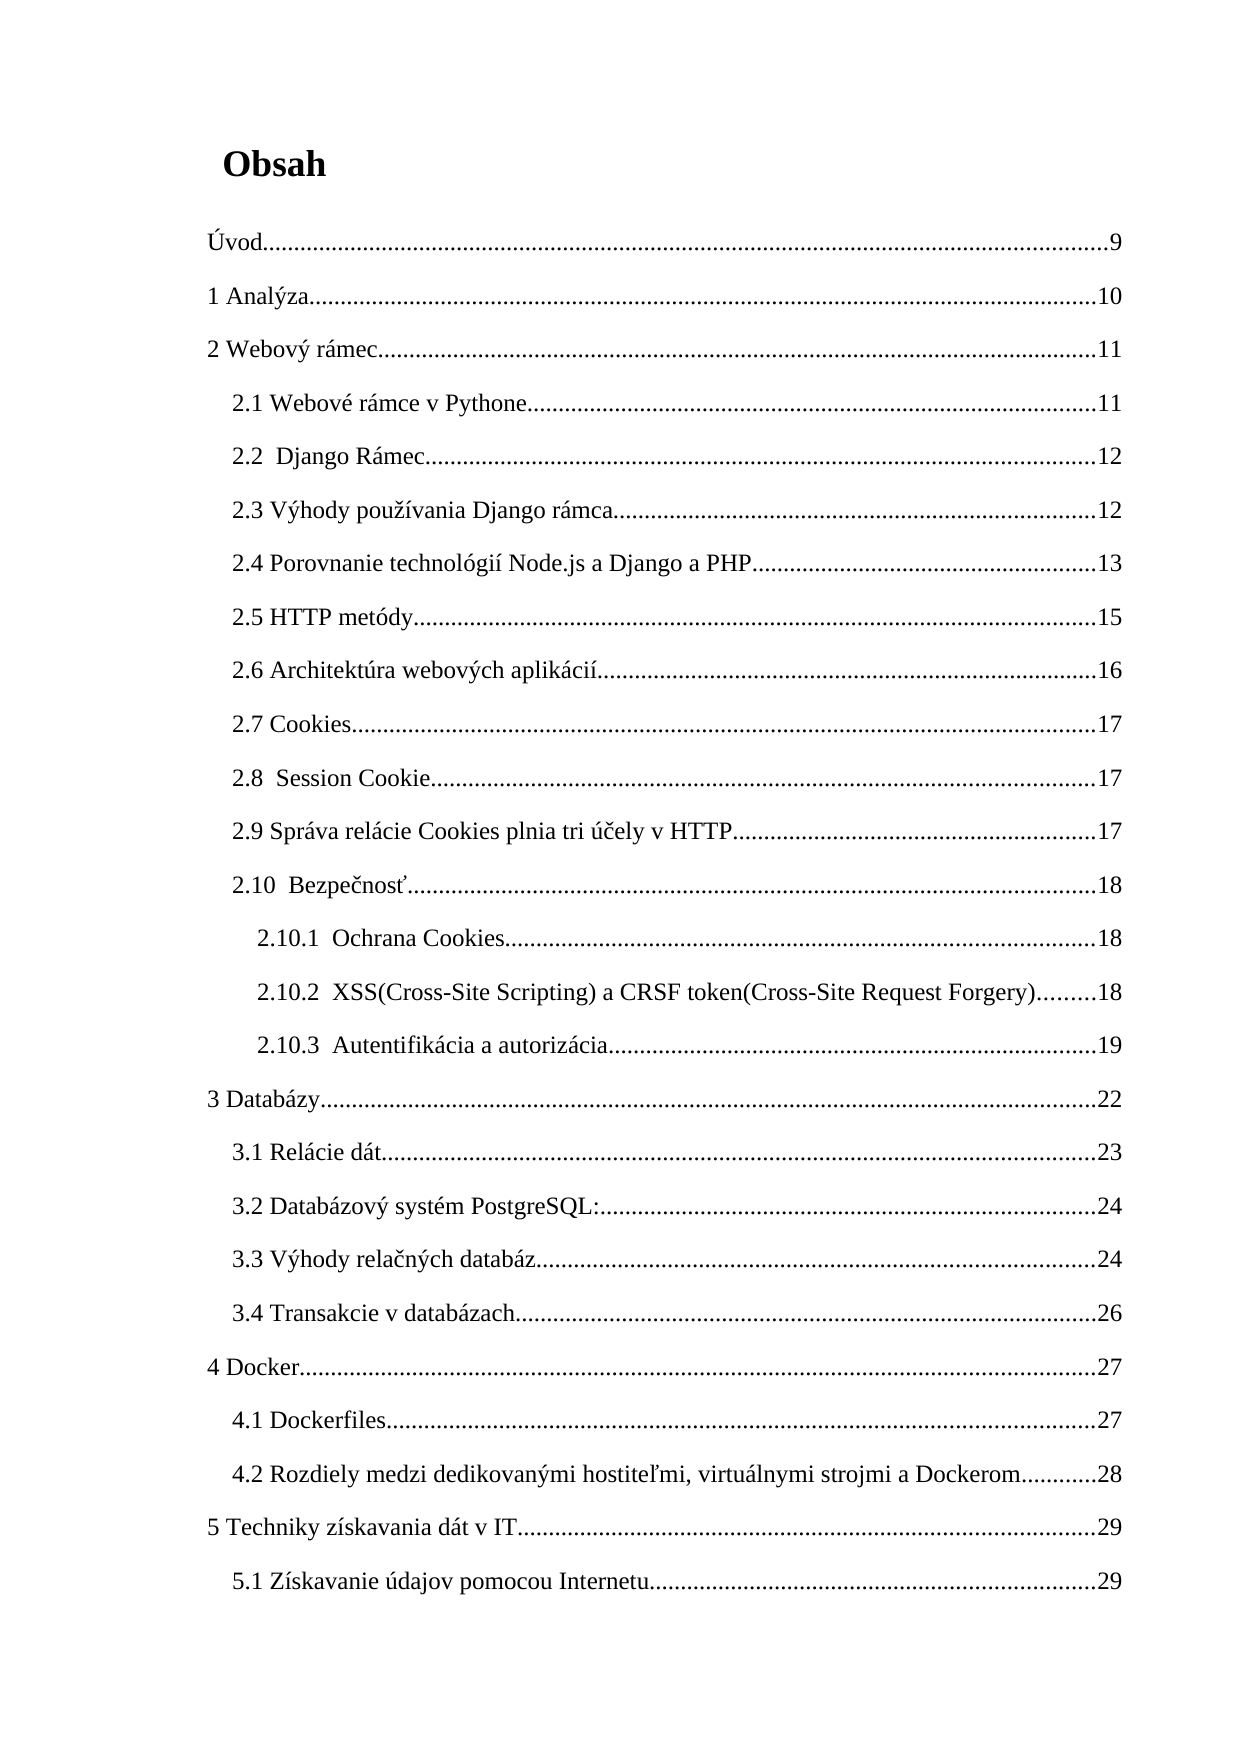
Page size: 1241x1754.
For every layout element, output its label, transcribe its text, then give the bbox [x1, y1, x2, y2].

subtitle Obsah [222, 142, 1122, 185]
text 2.1 Webové rámce v Pythone 11 [202, 388, 1122, 417]
text 2.8 Session Cookie 17 [202, 763, 1122, 791]
text 3.3 Výhody relačných databáz 24 [202, 1244, 1122, 1273]
text 2.10.2 XSS(Cross-Site Scripting) a CRSF token(Cross-Site Request Forgery) 18 [227, 977, 1122, 1006]
text 2.6 Architektúra webových aplikácií 16 [202, 656, 1122, 684]
text 5 Techniky získavania dát v IT 29 [177, 1512, 1122, 1541]
text 2 Webový rámec 11 [177, 334, 1122, 363]
text 3.4 Transakcie v databázach 26 [202, 1298, 1122, 1327]
text 4.2 Rozdiely medzi dedikovanými hostiteľmi, virtuálnymi strojmi a Dockerom 28 [202, 1459, 1122, 1487]
text 3.2 Databázový systém PostgreSQL: 24 [202, 1191, 1122, 1220]
text 2.2 Django Rámec 12 [202, 441, 1122, 470]
text Úvod 9 [177, 227, 1122, 256]
text 1 Analýza 10 [177, 281, 1122, 309]
text 3.1 Relácie dát 23 [202, 1137, 1122, 1166]
text 2.10.1 Ochrana Cookies 18 [227, 923, 1122, 952]
text 2.10 Bezpečnosť 18 [202, 870, 1122, 898]
text 2.4 Porovnanie technológií Node.js a Django a PHP 13 [202, 548, 1122, 577]
text 4.1 Dockerfiles 27 [202, 1405, 1122, 1434]
text 3 Databázy 22 [177, 1084, 1122, 1113]
text 2.7 Cookies 17 [202, 709, 1122, 738]
text 2.9 Správa relácie Cookies plnia tri účely v HTTP 17 [202, 816, 1122, 845]
text 4 Docker 27 [177, 1352, 1122, 1380]
text 2.5 HTTP metódy 15 [202, 602, 1122, 631]
text 2.10.3 Autentifikácia a autorizácia 19 [227, 1030, 1122, 1059]
text 2.3 Výhody používania Django rámca 12 [202, 495, 1122, 524]
text 5.1 Získavanie údajov pomocou Internetu 29 [202, 1566, 1122, 1594]
